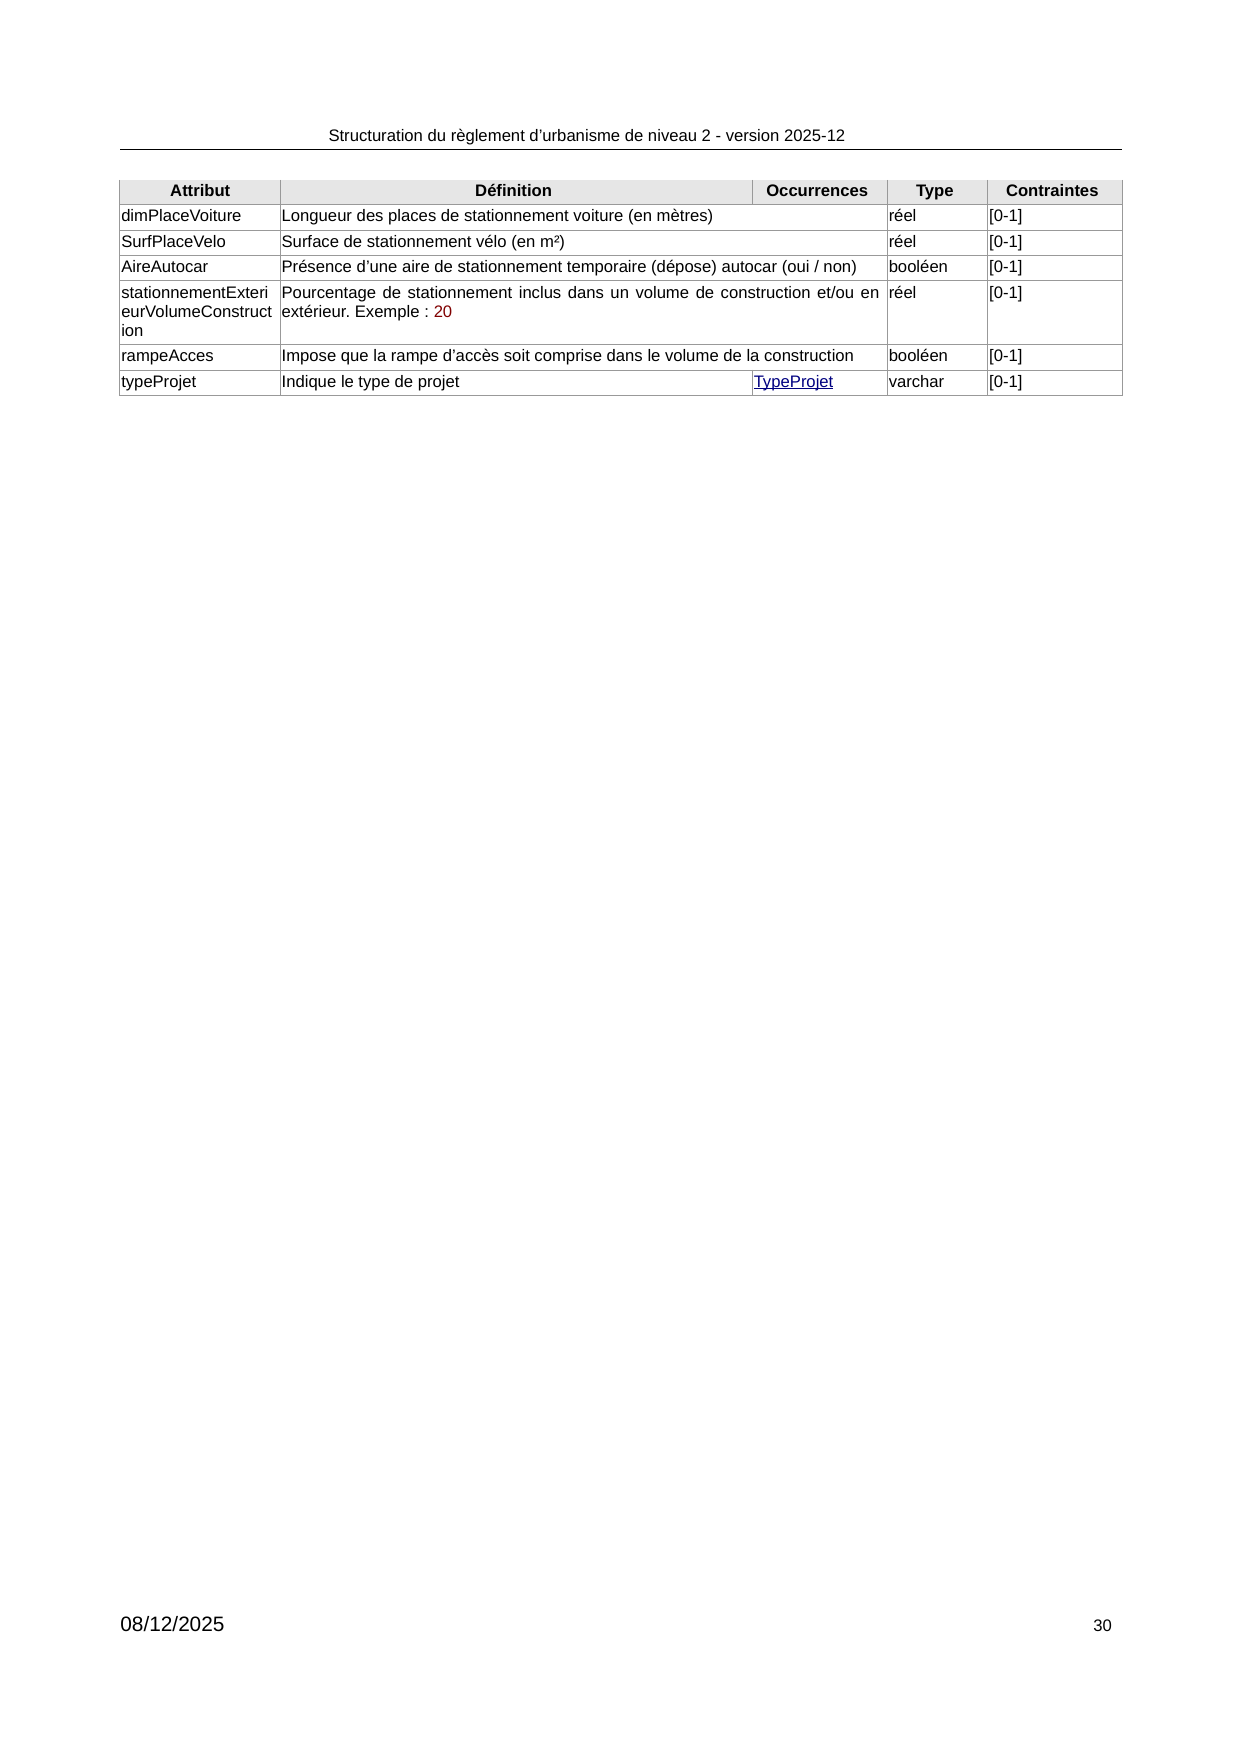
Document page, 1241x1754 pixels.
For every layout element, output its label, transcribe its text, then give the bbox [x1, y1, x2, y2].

table_cell AireAutocar [120, 256, 280, 280]
table_cell Indique le type de projet [281, 371, 752, 395]
table_cell réel [888, 205, 987, 229]
table_cell [0-1] [988, 371, 1122, 395]
table_cell Impose que la rampe d’accès soit comprise dans le volume de la construction [281, 345, 887, 369]
table_cell Pourcentage de stationnement inclus dans un volume de construction et/ou en extérieur. Exemple : 20 [281, 281, 887, 344]
table_cell Longueur des places de stationnement voiture (en mètres) [281, 205, 887, 229]
table_cell ‍typeProjet [120, 371, 280, 395]
table_cell réel [888, 281, 987, 344]
table_cell Surface de stationnement vélo (en m²) [281, 231, 887, 255]
table_cell [0-1] [988, 205, 1122, 229]
table_header Contraintes [988, 180, 1122, 204]
table_header Type [888, 180, 987, 204]
table_cell [0-1] [988, 231, 1122, 255]
table_cell [0-1] [988, 281, 1122, 344]
table_header Occurrences [753, 180, 887, 204]
table_cell booléen [888, 345, 987, 369]
table_cell Présence d’une aire de stationnement temporaire (dépose) autocar (oui / non) [281, 256, 887, 280]
table_cell rampeAcces [120, 345, 280, 369]
table_cell stationnementExterieurVolumeConstruction [120, 281, 280, 344]
table_header Définition [281, 180, 752, 204]
table_cell dimPlaceVoiture [120, 205, 280, 229]
table_cell TypeProjet [753, 371, 887, 395]
table_cell réel [888, 231, 987, 255]
table_cell SurfPlaceVelo [120, 231, 280, 255]
table_header Attribut [120, 180, 280, 204]
table_cell [0-1] [988, 345, 1122, 369]
table_cell booléen [888, 256, 987, 280]
table_cell varchar [888, 371, 987, 395]
table_cell [0-1] [988, 256, 1122, 280]
